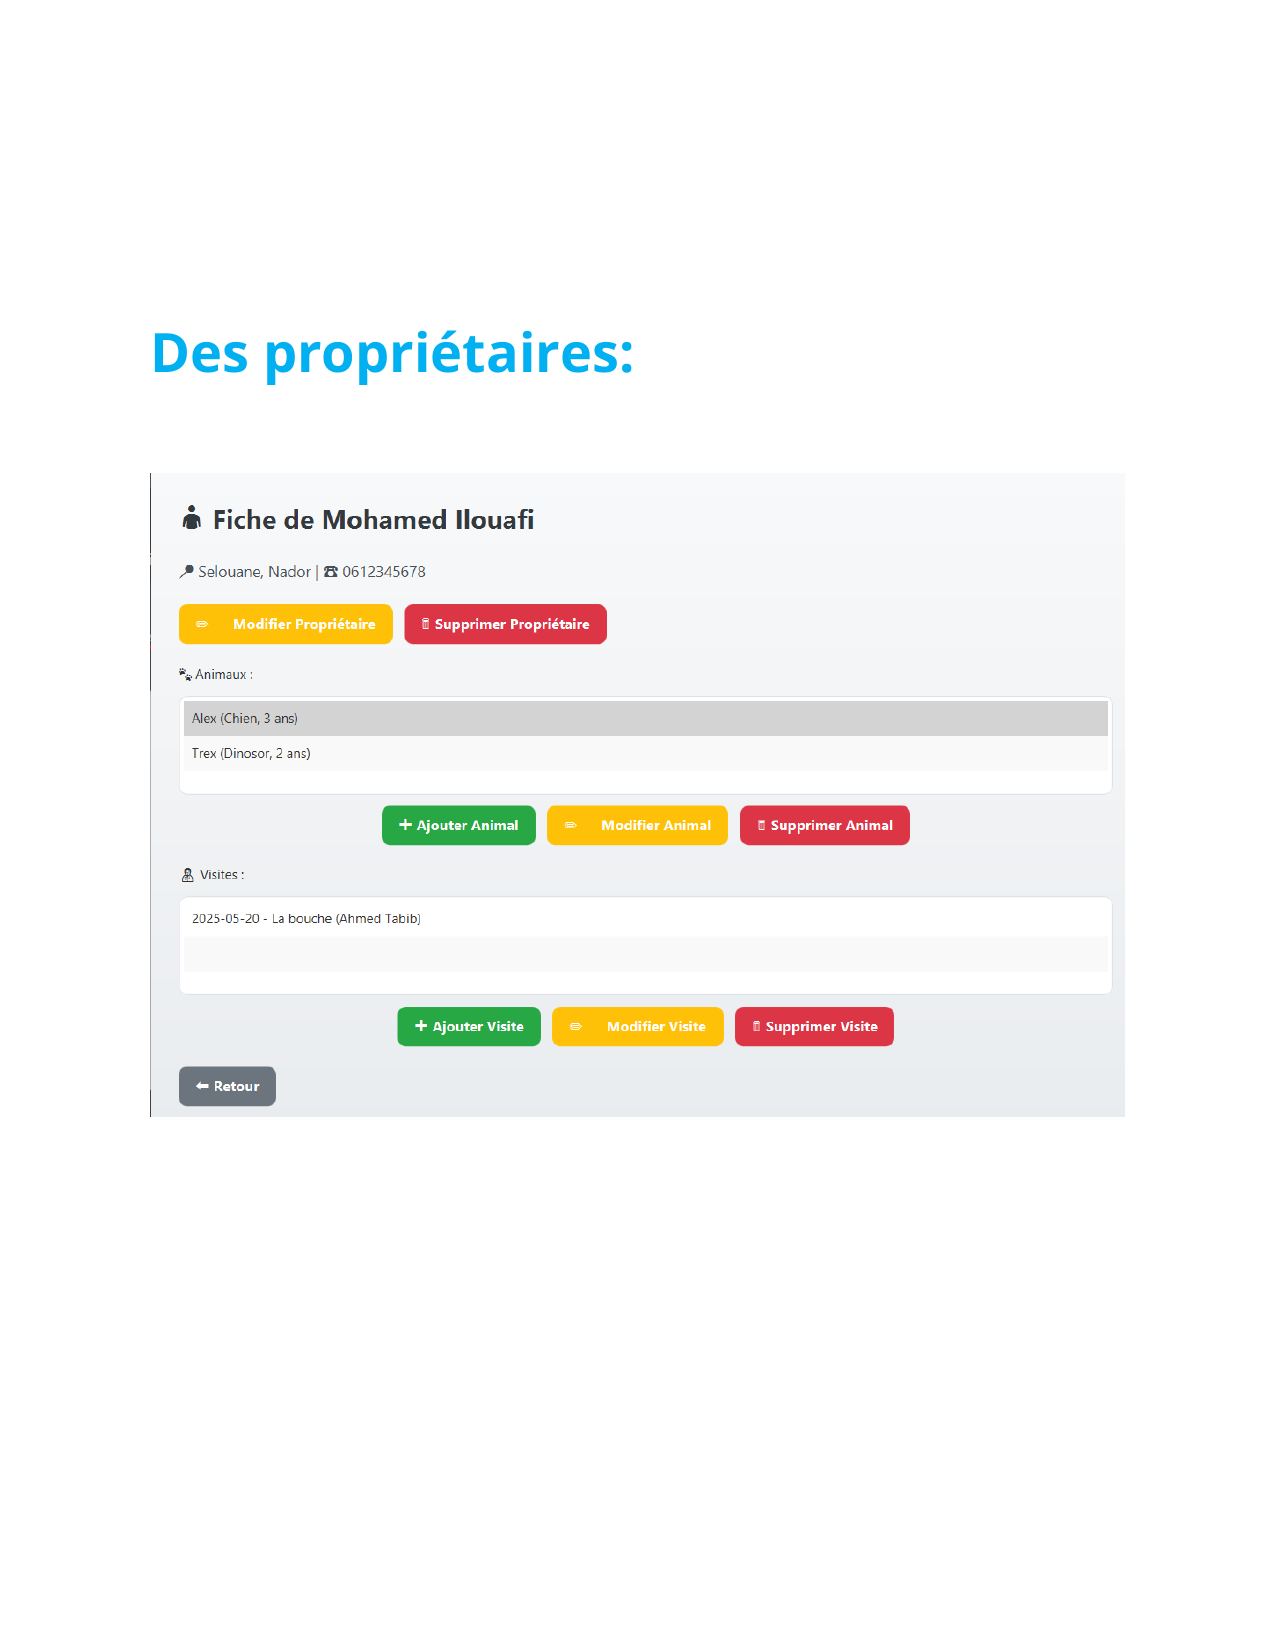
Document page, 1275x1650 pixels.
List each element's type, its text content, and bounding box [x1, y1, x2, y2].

text Des propriétaires: [150, 315, 1125, 389]
